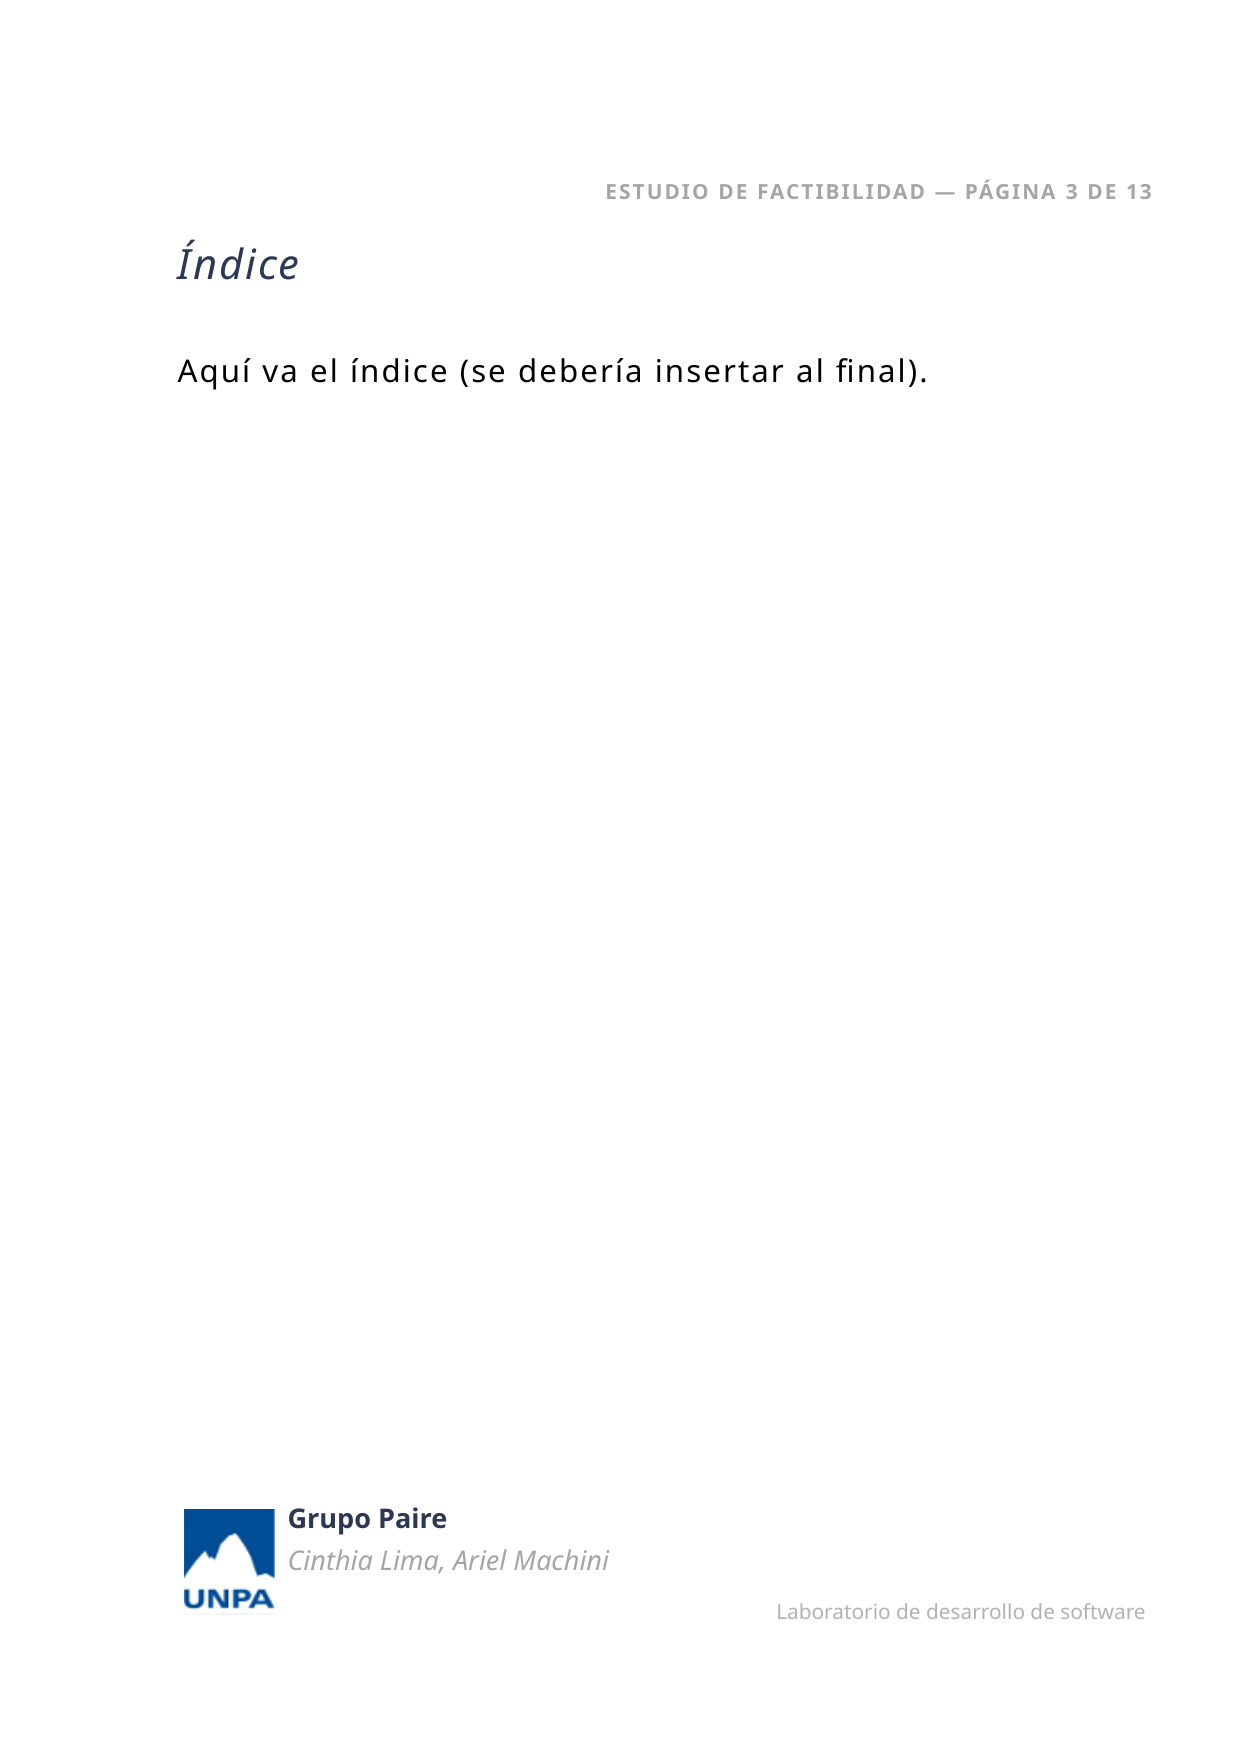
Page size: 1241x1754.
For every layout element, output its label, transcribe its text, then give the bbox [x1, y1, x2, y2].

picture [184, 1509, 275, 1615]
text Aquí va el índice (se debería insertar al final). [177, 349, 1152, 392]
text Índice [177, 235, 1152, 292]
